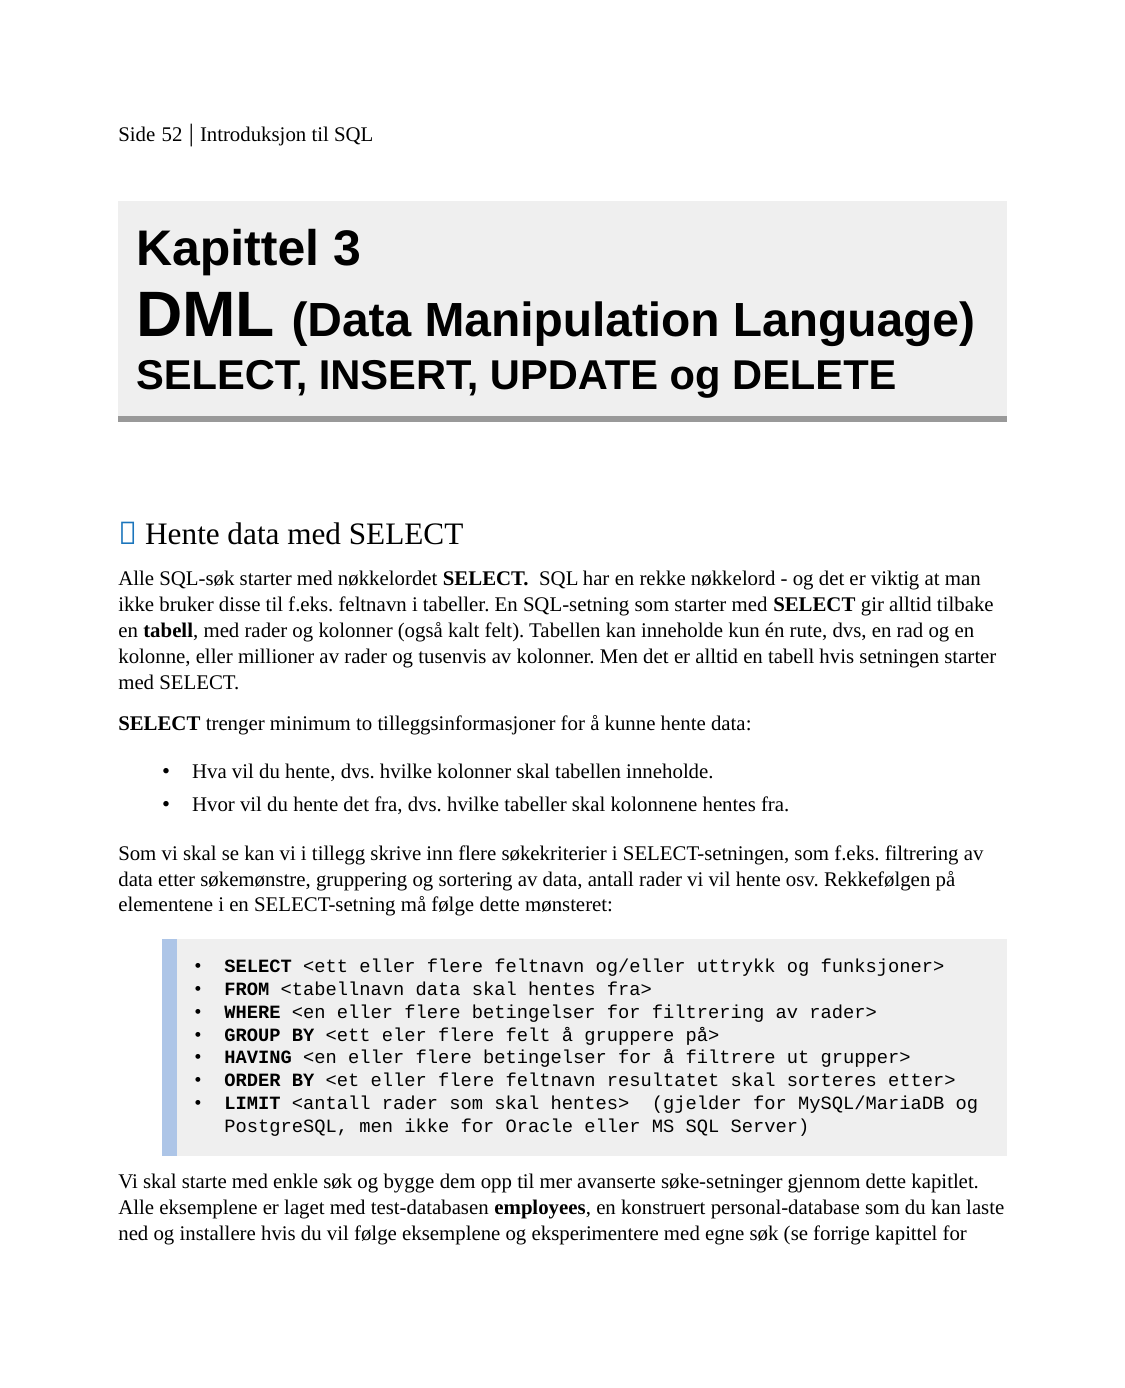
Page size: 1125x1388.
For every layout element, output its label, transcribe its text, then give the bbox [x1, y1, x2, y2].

list Hva vil du hente, dvs. hvilke kolonner skal tabellen inneholde. [162, 759, 1007, 783]
list SELECT <ett eller flere feltnavn og/eller uttrykk og funksjoner> [177, 939, 1007, 962]
text Som vi skal se kan vi i tillegg skrive inn flere søkekriterier i SELECT-setningen, som f.eks. filtrering av data etter søkemønstre, gruppering og sortering av data, antall rader vi vil hente osv. Rekkefølgen på elementene i en SELECT-setning må følge dette mønsteret: [118, 841, 1007, 916]
list HAVING <en eller flere betingelser for å filtrere ut grupper> [177, 1031, 1007, 1053]
list WHERE <en eller flere betingelser for filtrering av rader> [177, 985, 1007, 1008]
list Hvor vil du hente det fra, dvs. hvilke tabeller skal kolonnene hentes fra. [162, 792, 1007, 816]
subtitle Kapittel 3 DML (Data Manipulation Language) SELECT, INSERT, UPDATE og DELETE [118, 201, 1007, 416]
text SELECT trenger minimum to tilleggsinformasjoner for å kunne hente data: [118, 710, 1007, 734]
subtitle  Hente data med SELECT [118, 511, 1007, 554]
text Vi skal starte med enkle søk og bygge dem opp til mer avanserte søke-setninger gjennom dette kapitlet. Alle eksemplene er laget med test-databasen employees, en konstruert personal-database som du kan laste ned og installere hvis du vil følge eksemplene og eksperimentere med egne søk (se forrige kapittel for [118, 1169, 1007, 1245]
list LIMIT <antall rader som skal hentes> (gjelder for MySQL/MariaDB og PostgreSQL, men ikke for Oracle eller MS SQL Server) [177, 1076, 1007, 1156]
list ORDER BY <et eller flere feltnavn resultatet skal sorteres etter> [177, 1053, 1007, 1076]
text Alle SQL-søk starter med nøkkelordet SELECT. SQL har en rekke nøkkelord - og det er viktig at man ikke bruker disse til f.eks. feltnavn i tabeller. En SQL-setning som starter med SELECT gir alltid tilbake en tabell, med rader og kolonner (også kalt felt). Tabellen kan inneholde kun én rute, dvs, en rad og en kolonne, eller millioner av rader og tusenvis av kolonner. Men det er alltid en tabell hvis setningen starter med SELECT. [118, 566, 1007, 694]
list GROUP BY <ett eler flere felt å gruppere på> [177, 1008, 1007, 1031]
list FROM <tabellnavn data skal hentes fra> [177, 962, 1007, 985]
